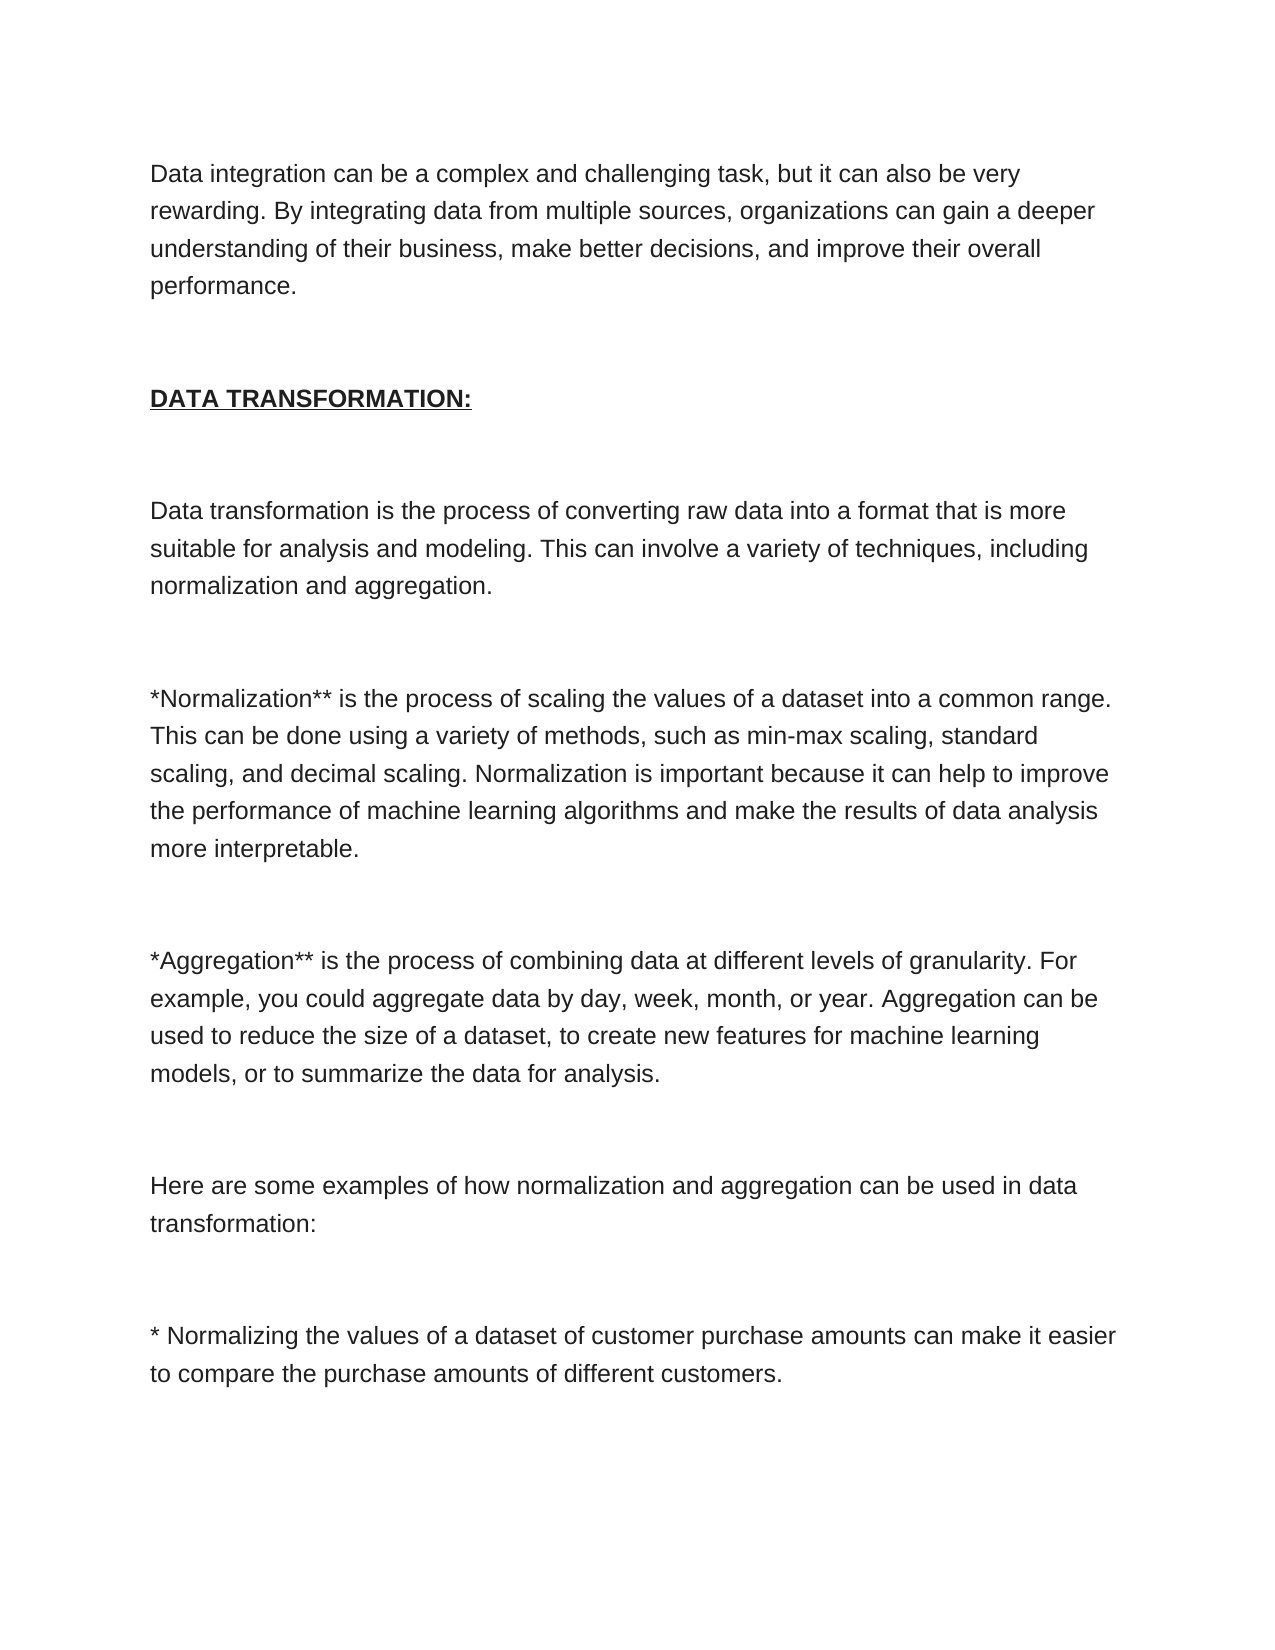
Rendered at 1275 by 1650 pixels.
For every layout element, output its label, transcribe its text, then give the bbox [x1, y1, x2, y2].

text * Normalizing the values of a dataset of customer purchase amounts can make it easier to compare the purchase amounts of different customers. [150, 1312, 1125, 1387]
text *Normalization** is the process of scaling the values of a dataset into a common range. This can be done using a variety of methods, such as min-max scaling, standard scaling, and decimal scaling. Normalization is important because it can help to improve the performance of machine learning algorithms and make the results of data analysis more interpretable. [150, 675, 1125, 862]
text Here are some examples of how normalization and aggregation can be used in data transformation: [150, 1162, 1125, 1237]
text *Aggregation** is the process of combining data at different levels of granularity. For example, you could aggregate data by day, week, month, or year. Aggregation can be used to reduce the size of a dataset, to create new features for machine learning models, or to summarize the data for analysis. [150, 937, 1125, 1087]
text Data transformation is the process of converting raw data into a format that is more suitable for analysis and modeling. This can involve a variety of techniques, including normalization and aggregation. [150, 487, 1125, 600]
text DATA TRANSFORMATION: [150, 375, 1125, 412]
text Data integration can be a complex and challenging task, but it can also be very rewarding. By integrating data from multiple sources, organizations can gain a deeper understanding of their business, make better decisions, and improve their overall performance. [150, 150, 1125, 300]
